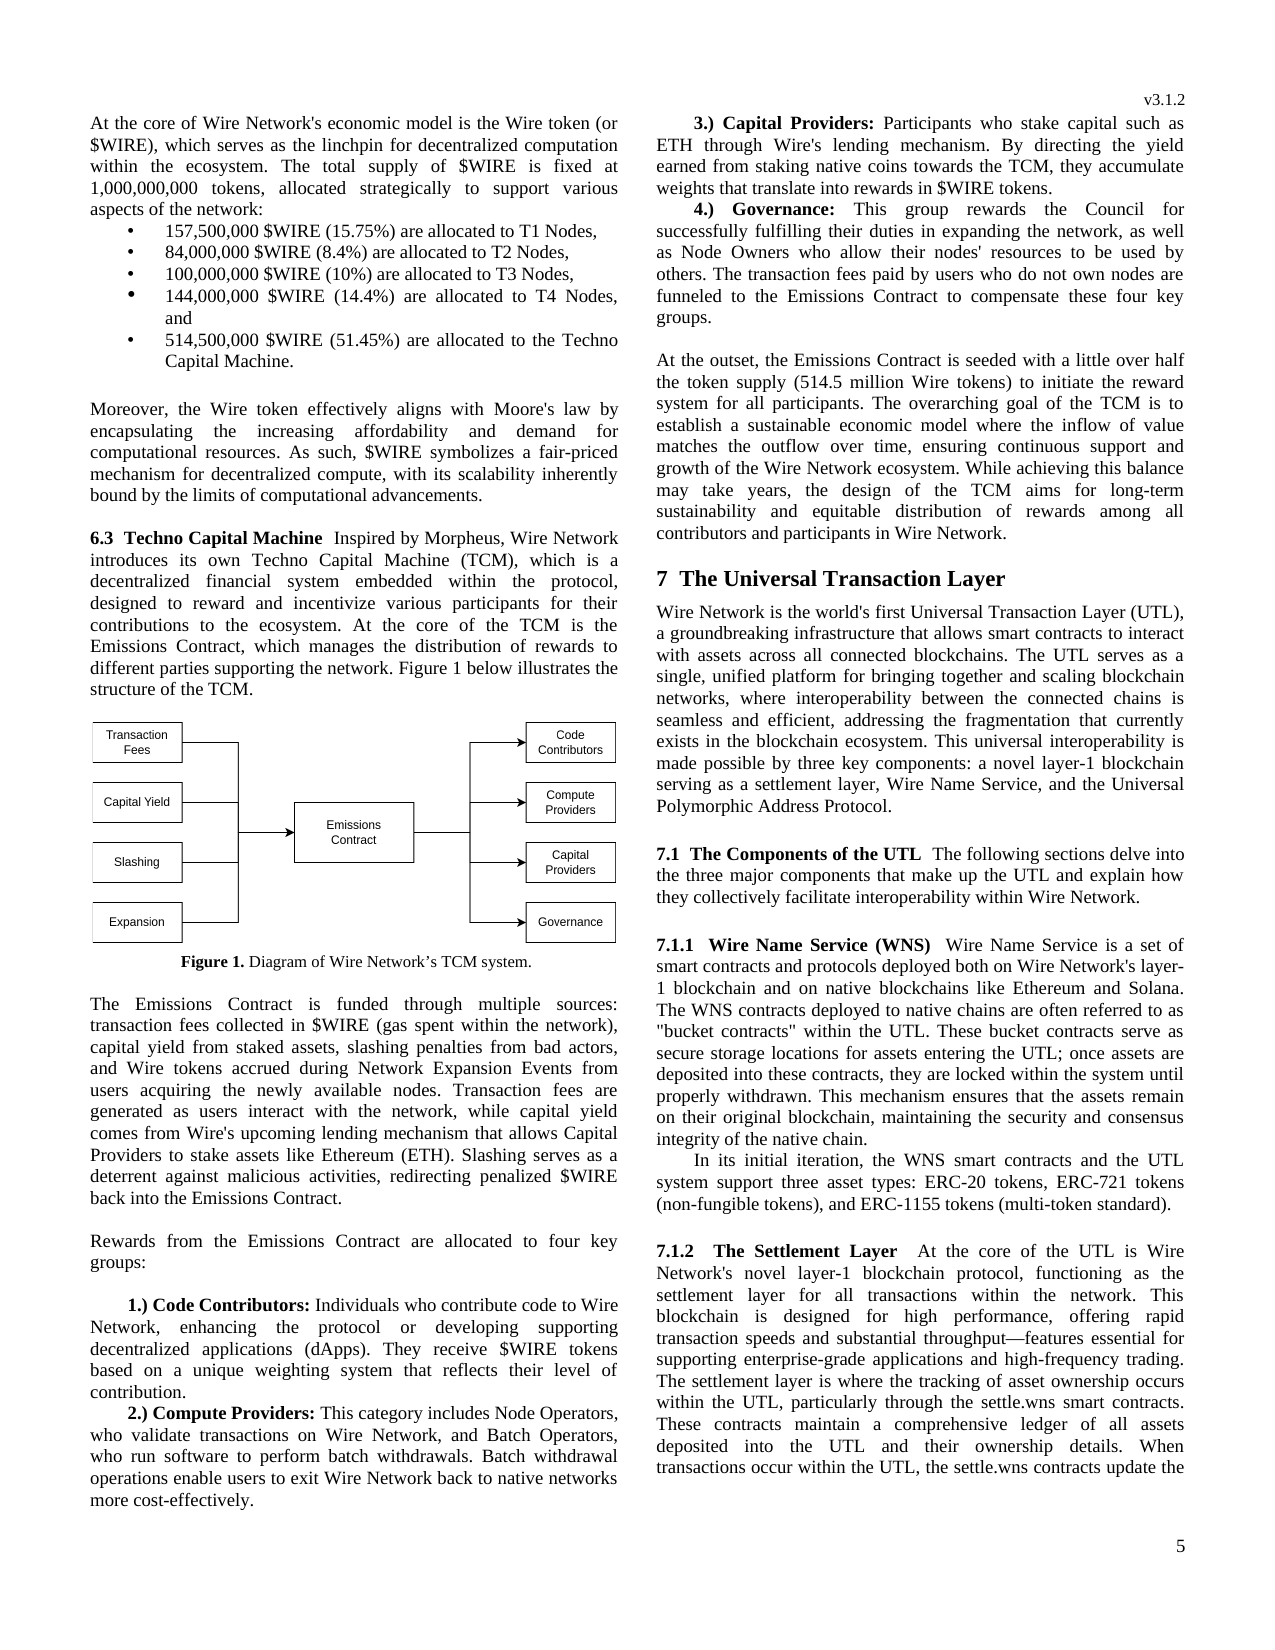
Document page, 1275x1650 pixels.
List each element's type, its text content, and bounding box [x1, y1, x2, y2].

text 7 The Universal Transaction Layer [656, 565, 1185, 591]
text 3.) Capital Providers: Participants who stake capital such as ETH through Wire's lending mechanism. By directing the yield earned from staking native coins towards the TCM, they accumulate weights that translate into rewards in $WIRE tokens. [656, 112, 1185, 198]
picture [92, 722, 616, 943]
text Moreover, the Wire token effectively aligns with Moore's law by encapsulating the increasing affordability and demand for computational resources. As such, $WIRE symbolizes a fair-priced mechanism for decentralized compute, with its scalability inherently bound by the limits of computational advancements. [90, 398, 619, 506]
text 4.) Governance: This group rewards the Council for successfully fulfilling their duties in expanding the network, as well as Node Owners who allow their nodes' resources to be used by others. The transaction fees paid by users who do not own nodes are funneled to the Emissions Contract to compensate these four key groups. [656, 198, 1185, 328]
text Rewards from the Emissions Contract are allocated to four key groups: [90, 1230, 619, 1273]
text 7.1 The Components of the UTL The following sections delve into the three major components that make up the UTL and explain how they collectively facilitate interoperability within Wire Network. [656, 843, 1185, 907]
list 84,000,000 $WIRE (8.4%) are allocated to T2 Nodes, [127, 241, 619, 263]
text 6.3 Techno Capital Machine Inspired by Morpheus, Wire Network introduces its own Techno Capital Machine (TCM), which is a decentralized financial system embedded within the protocol, designed to reward and incentivize various participants for their contributions to the ecosystem. At the core of the TCM is the Emissions Contract, which manages the distribution of rewards to different parties supporting the network. Figure 1 below illustrates the structure of the TCM. [90, 527, 619, 700]
text 7.1.1 Wire Name Service (WNS) Wire Name Service is a set of smart contracts and protocols deployed both on Wire Network's layer-1 blockchain and on native blockchains like Ethereum and Solana. The WNS contracts deployed to native chains are often referred to as "bucket contracts" within the UTL. These bucket contracts serve as secure storage locations for assets entering the UTL; once assets are deposited into these contracts, they are locked within the system until properly withdrawn. This mechanism ensures that the assets remain on their original blockchain, maintaining the security and consensus integrity of the native chain. [656, 934, 1185, 1149]
list 514,500,000 $WIRE (51.45%) are allocated to the Techno Capital Machine. [127, 328, 619, 372]
text At the core of Wire Network's economic model is the Wire token (or $WIRE), which serves as the linchpin for decentralized computation within the ecosystem. The total supply of $WIRE is fixed at 1,000,000,000 tokens, allocated strategically to support various aspects of the network: [90, 112, 619, 220]
text At the outset, the Emissions Contract is seeded with a little over half the token supply (514.5 million Wire tokens) to initiate the reward system for all participants. The overarching goal of the TCM is to establish a sustainable economic model where the inflow of value matches the outflow over time, ensuring continuous support and growth of the Wire Network ecosystem. While achieving this balance may take years, the design of the TCM aims for long-term sustainability and equitable distribution of rewards among all contributors and participants in Wire Network. [656, 349, 1185, 543]
list 144,000,000 $WIRE (14.4%) are allocated to T4 Nodes, and [127, 284, 619, 328]
list 100,000,000 $WIRE (10%) are allocated to T3 Nodes, [127, 263, 619, 284]
text The Emissions Contract is funded through multiple sources: transaction fees collected in $WIRE (gas spent within the network), capital yield from staked assets, slashing penalties from bad actors, and Wire tokens accrued during Network Expansion Events from users acquiring the newly available nodes. Transaction fees are generated as users interact with the network, while capital yield comes from Wire's upcoming lending mechanism that allows Capital Providers to stake assets like Ethereum (ETH). Slashing serves as a deterrent against malicious activities, redirecting penalized $WIRE back into the Emissions Contract. [90, 992, 619, 1208]
text 7.1.2 The Settlement Layer At the core of the UTL is Wire Network's novel layer-1 blockchain protocol, functioning as the settlement layer for all transactions within the network. This blockchain is designed for high performance, offering rapid transaction speeds and substantial throughput—features essential for supporting enterprise-grade applications and high-frequency trading. The settlement layer is where the tracking of asset ownership occurs within the UTL, particularly through the settle.wns smart contracts. These contracts maintain a comprehensive ledger of all assets deposited into the UTL and their ownership details. When transactions occur within the UTL, the settle.wns contracts update the [656, 1240, 1185, 1478]
text In its initial iteration, the WNS smart contracts and the UTL system support three asset types: ERC-20 tokens, ERC-721 tokens (non-fungible tokens), and ERC-1155 tokens (multi-token standard). [656, 1149, 1185, 1214]
list 157,500,000 $WIRE (15.75%) are allocated to T1 Nodes, [127, 220, 619, 241]
text Wire Network is the world's first Universal Transaction Layer (UTL), a groundbreaking infrastructure that allows smart contracts to interact with assets across all connected blockchains. The UTL serves as a single, unified platform for bringing together and scaling blockchain networks, where interoperability between the connected chains is seamless and efficient, addressing the fragmentation that currently exists in the blockchain ecosystem. This universal interoperability is made possible by three key components: a novel layer-1 blockchain serving as a settlement layer, Wire Name Service, and the Universal Polymorphic Address Protocol. [656, 601, 1185, 816]
text Figure 1. Diagram of Wire Network’s TCM system. [127, 952, 585, 971]
text 1.) Code Contributors: Individuals who contribute code to Wire Network, enhancing the protocol or developing supporting decentralized applications (dApps). They receive $WIRE tokens based on a unique weighting system that reflects their level of contribution. [90, 1294, 619, 1402]
text 2.) Compute Providers: This category includes Node Operators, who validate transactions on Wire Network, and Batch Operators, who run software to perform batch withdrawals. Batch withdrawal operations enable users to exit Wire Network back to native networks more cost-effectively. [90, 1402, 619, 1510]
